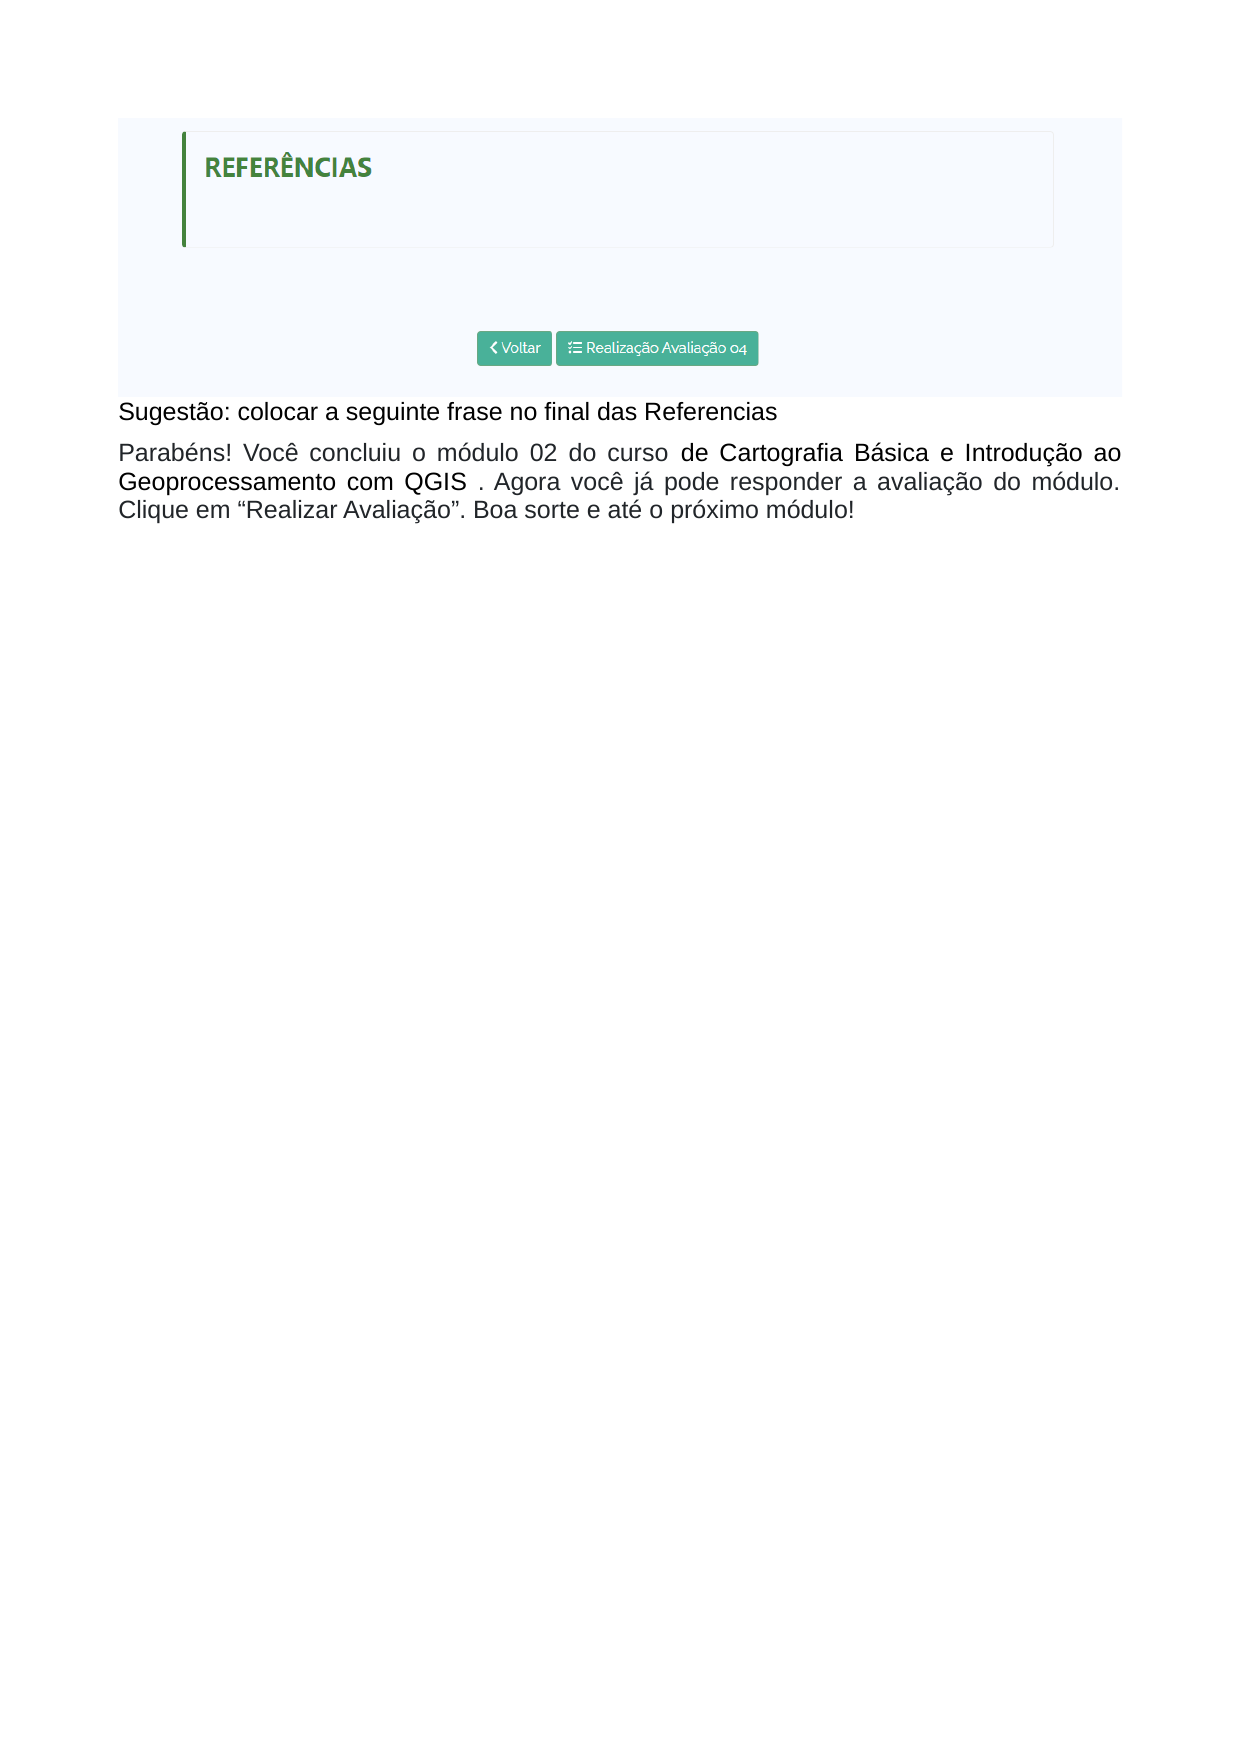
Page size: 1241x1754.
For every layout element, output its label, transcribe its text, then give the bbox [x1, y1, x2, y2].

subtitle Parabéns! Você concluiu o módulo 02 do curso de Cartografia Básica e Introdução ao Geoprocessamento com QGIS . Agora você já pode responder a avaliação do módulo. Clique em “Realizar Avaliação”. Boa sorte e até o próximo módulo! [118, 438, 1122, 524]
text Sugestão: colocar a seguinte frase no final das Referencias [118, 397, 1122, 425]
picture [118, 118, 1123, 397]
